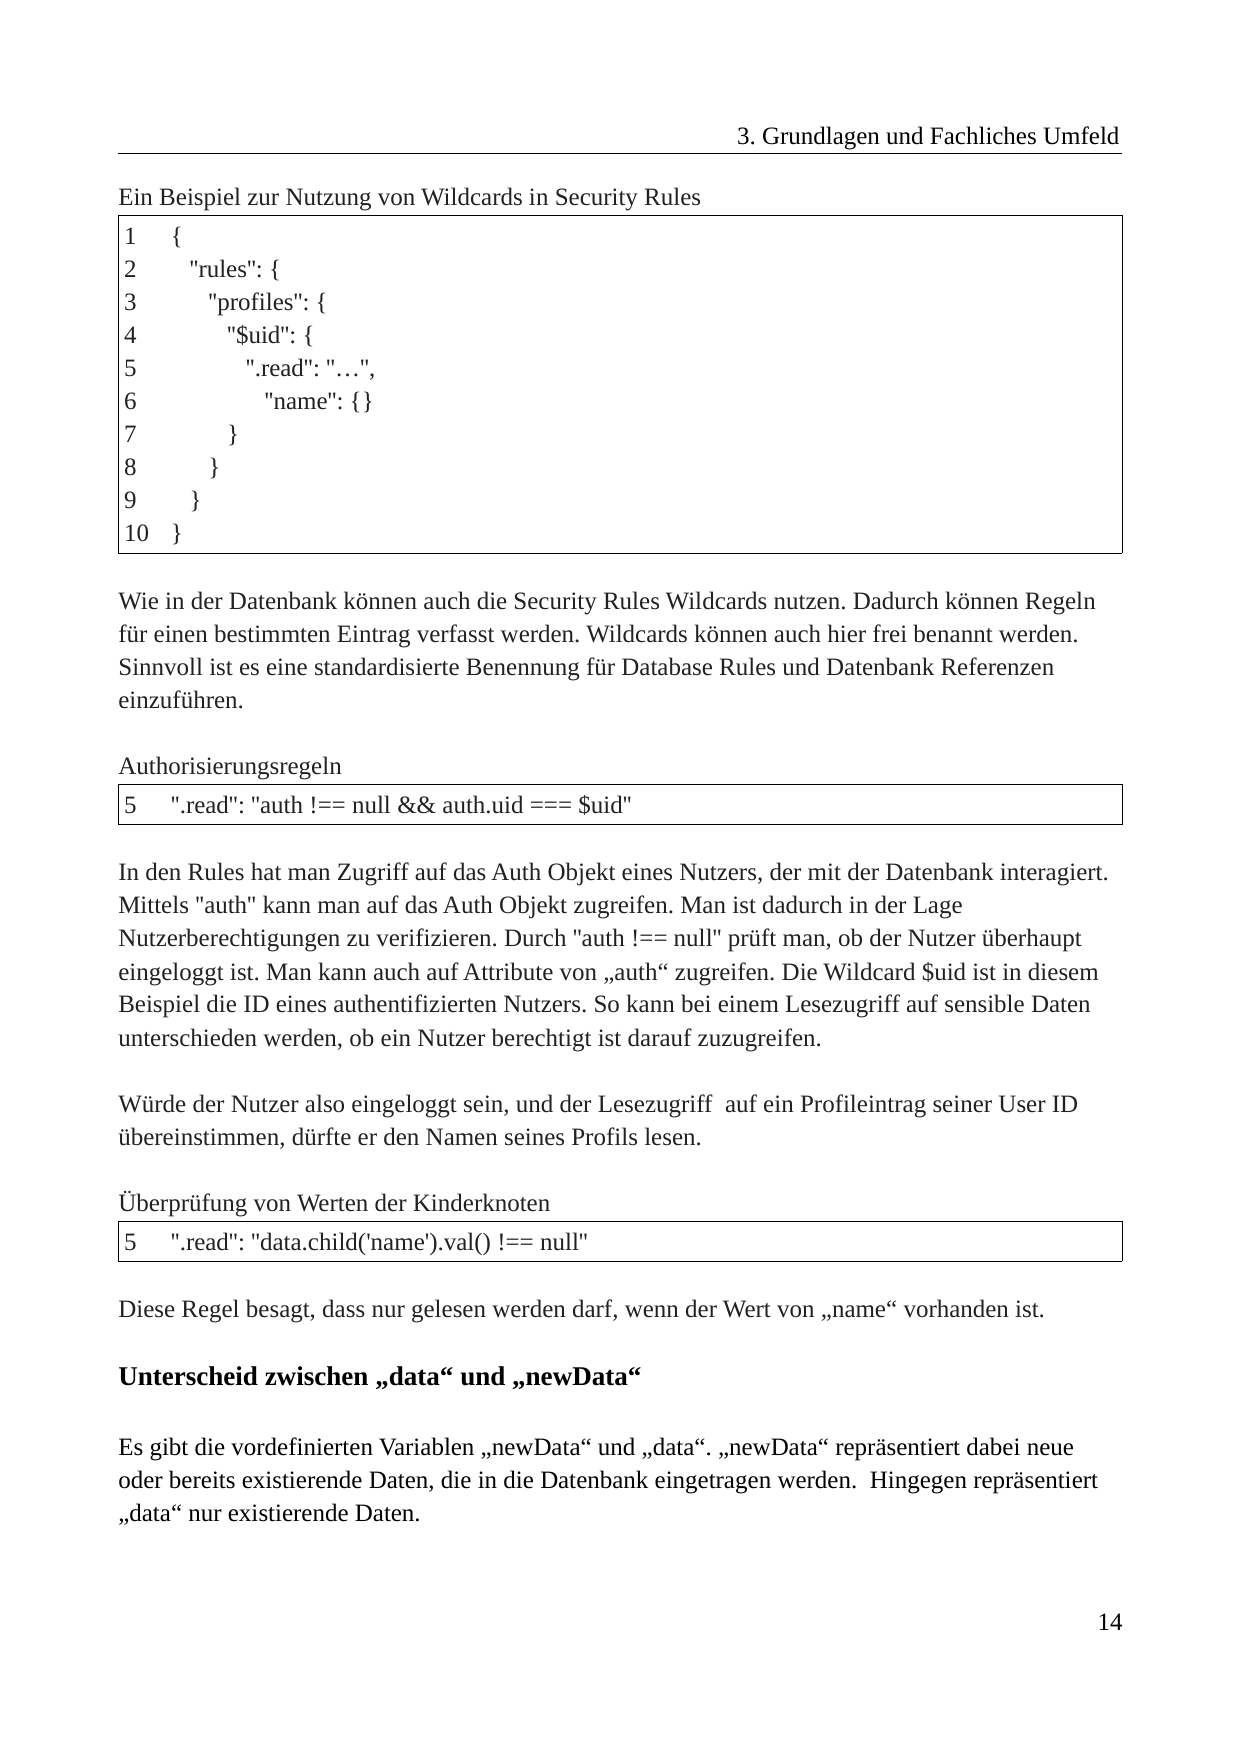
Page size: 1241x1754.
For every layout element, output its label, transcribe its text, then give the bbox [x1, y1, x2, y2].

table_header 5 [119, 785, 165, 824]
text Ein Beispiel zur Nutzung von Wildcards in Security Rules [118, 182, 1122, 211]
text Mittels ''auth'' kann man auf das Auth Objekt zugreifen. Man ist dadurch in der Lage Nutzerberechtigungen zu verifizieren. Durch ''auth !== null'' prüft man, ob der Nutzer überhaupt eingeloggt ist. Man kann auch auf Attribute von „auth“ zugreifen. Die Wildcard $uid ist in diesem Beispiel die ID eines authentifizierten Nutzers. So kann bei einem Lesezugriff auf sensible Daten unterschieden werden, ob ein Nutzer berechtigt ist darauf zuzugreifen. [118, 891, 1122, 1051]
text Wie in der Datenbank können auch die Security Rules Wildcards nutzen. Dadurch können Regeln für einen bestimmten Eintrag verfasst werden. Wildcards können auch hier frei benannt werden. Sinnvoll ist es eine standardisierte Benennung für Database Rules und Datenbank Referenzen einzuführen. [118, 586, 1122, 714]
text Überprüfung von Werten der Kinderknoten [118, 1188, 1122, 1216]
text Würde der Nutzer also eingeloggt sein, und der Lesezugriff auf ein Profileintrag seiner User ID übereinstimmen, dürfte er den Namen seines Profils lesen. [118, 1089, 1122, 1150]
text Unterscheid zwischen „data“ und „newData“ [118, 1360, 1122, 1391]
table_header ''.read'': ''auth !== null && auth.uid === $uid'' [165, 785, 1122, 824]
text Authorisierungsregeln [118, 751, 1122, 780]
text Diese Regel besagt, dass nur gelesen werden darf, wenn der Wert von „name“ vorhanden ist. [118, 1294, 1122, 1323]
table_header 5 [119, 1222, 165, 1261]
table_header { ''rules'': { ''profiles'': { ''$uid'': { ''.read'': ''…'', ''name'': {} } } } } [165, 216, 1122, 553]
text Es gibt die vordefinierten Variablen „newData“ und „data“. „newData“ repräsentiert dabei neue oder bereits existierende Daten, die in die Datenbank eingetragen werden. Hingegen repräsentiert „data“ nur existierende Daten. [118, 1432, 1122, 1526]
table_header 1 2 3 4 5 6 7 8 9 10 [119, 216, 165, 553]
table_header ''.read'': ''data.child('name').val() !== null'' [165, 1222, 1122, 1261]
text In den Rules hat man Zugriff auf das Auth Objekt eines Nutzers, der mit der Datenbank interagiert. [118, 857, 1122, 886]
